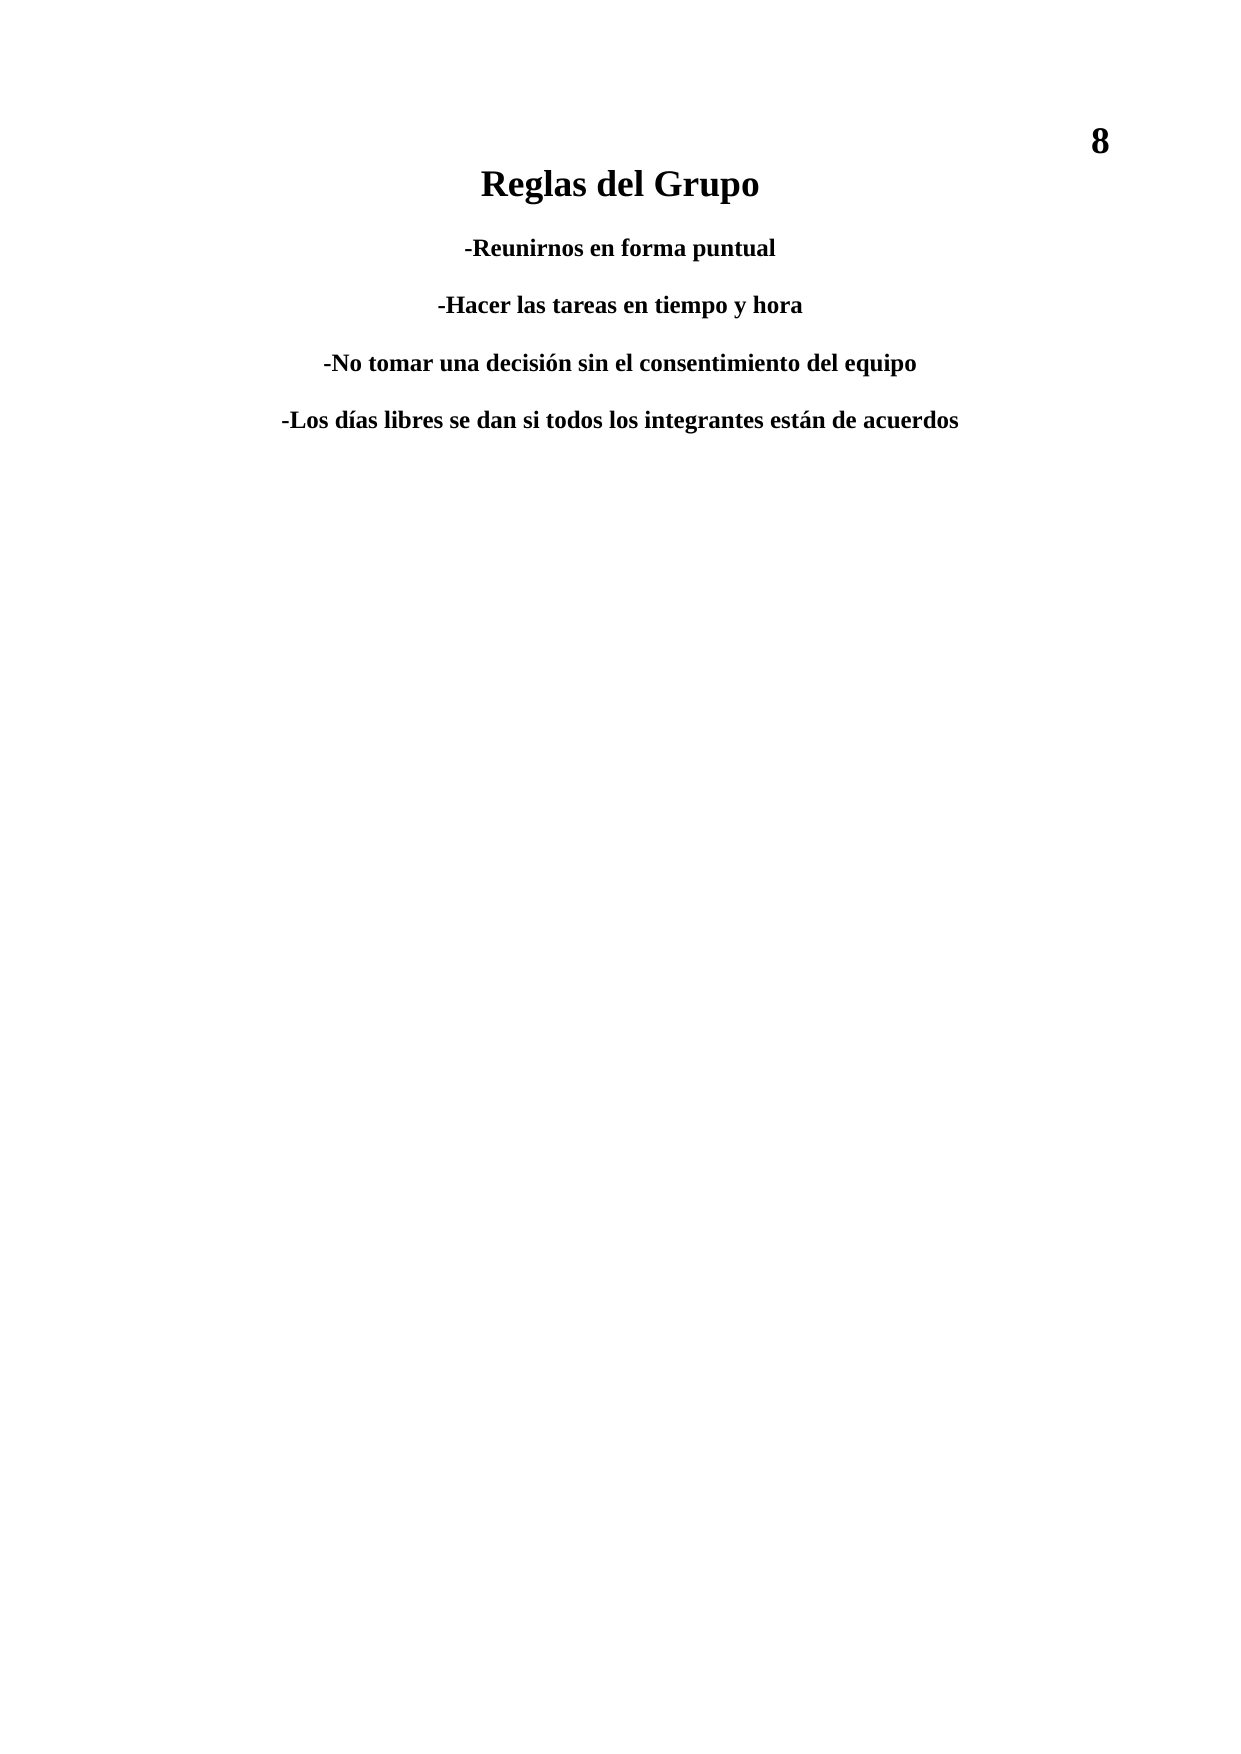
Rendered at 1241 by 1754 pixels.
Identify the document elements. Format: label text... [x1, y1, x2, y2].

text -Los días libres se dan si todos los integrantes están de acuerdos [118, 406, 1122, 434]
text 8 [118, 118, 1122, 161]
text -Reunirnos en forma puntual [118, 233, 1122, 262]
text -Hacer las tareas en tiempo y hora [118, 291, 1122, 319]
text Reglas del Grupo [118, 161, 1122, 204]
text -No tomar una decisión sin el consentimiento del equipo [118, 348, 1122, 377]
